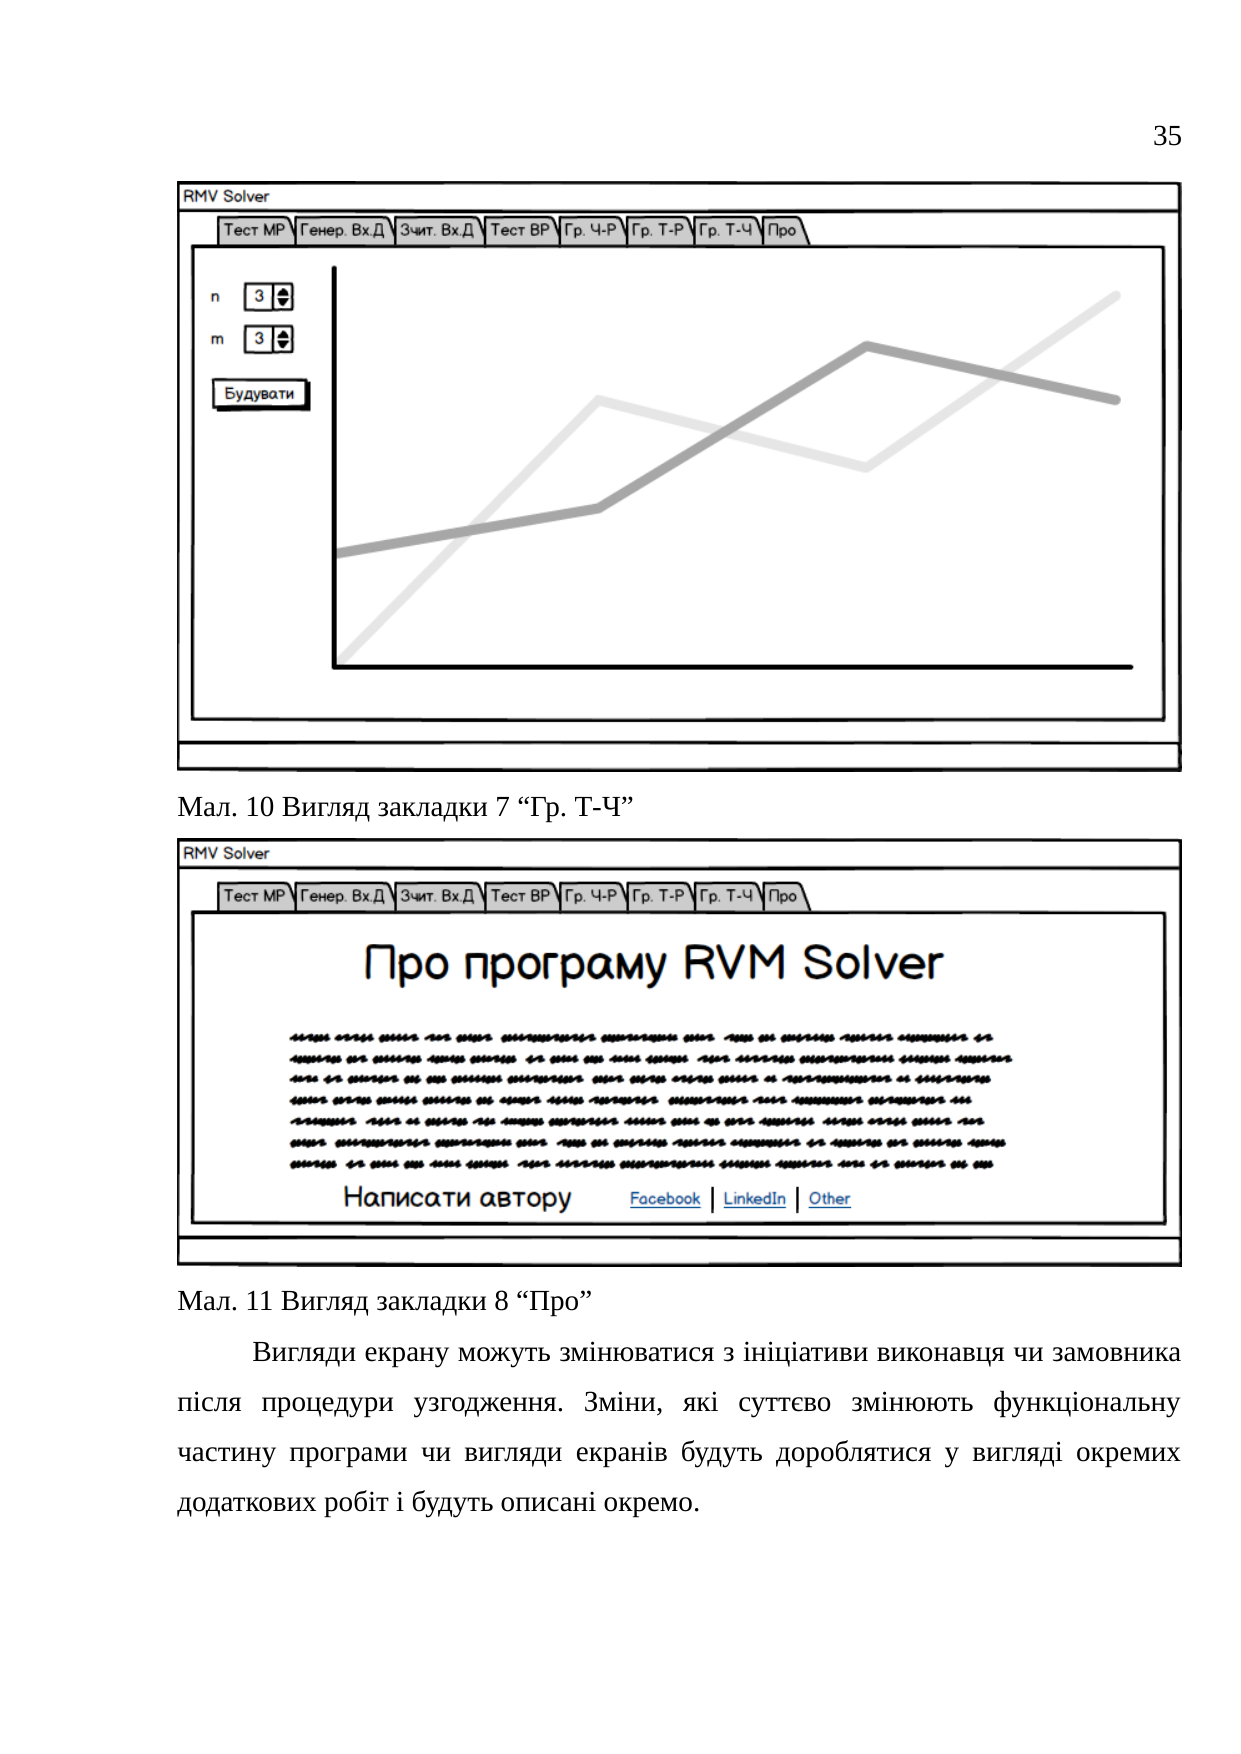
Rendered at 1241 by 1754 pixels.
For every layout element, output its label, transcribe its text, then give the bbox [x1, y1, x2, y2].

text Мал. 10 Вигляд закладки 7 “Гр. Т-Ч” [177, 772, 1182, 822]
picture [177, 838, 1182, 1267]
text Вигляди екрану можуть змінюватися з ініціативи виконавця чи замовника після процедури узгодження. Зміни, які суттєво змінюють функціональну частину програми чи вигляди екранів будуть дороблятися у вигляді окремих додаткових робіт і будуть описані окремо. [177, 1334, 1182, 1518]
picture [177, 181, 1182, 772]
text Мал. 11 Вигляд закладки 8 “Про” [177, 1267, 1182, 1317]
